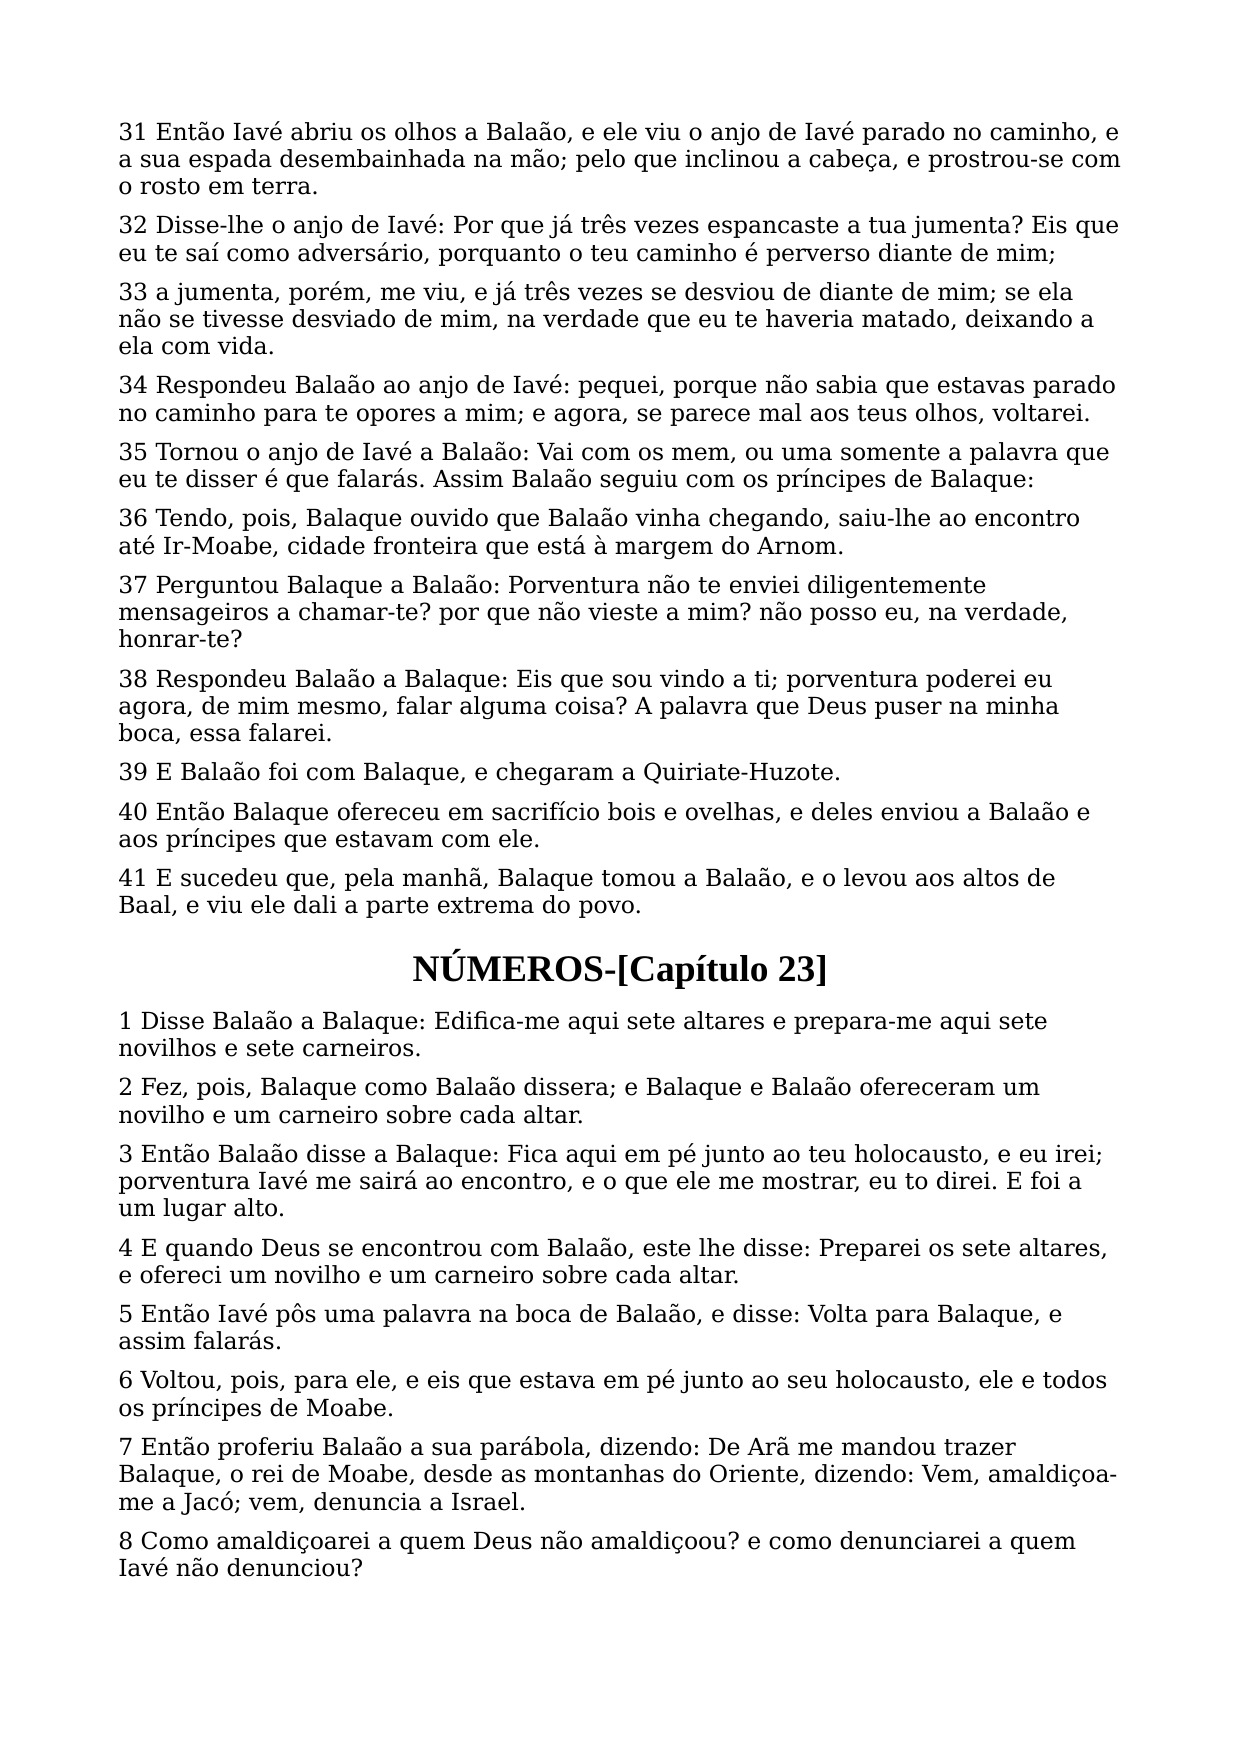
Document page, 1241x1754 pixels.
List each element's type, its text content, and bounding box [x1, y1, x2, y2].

text 31 Então Iavé abriu os olhos a Balaão, e ele viu o anjo de Iavé parado no caminho, e a sua espada desembainhada na mão; pelo que inclinou a cabeça, e prostrou-se com o rosto em terra. [118, 118, 1122, 200]
text 6 Voltou, pois, para ele, e eis que estava em pé junto ao seu holocausto, ele e todos os príncipes de Moabe. [118, 1367, 1122, 1422]
text 35 Tornou o anjo de Iavé a Balaão: Vai com os mem, ou uma somente a palavra que eu te disser é que falarás. Assim Balaão seguiu com os príncipes de Balaque: [118, 438, 1122, 493]
text 32 Disse-lhe o anjo de Iavé: Por que já três vezes espancaste a tua jumenta? Eis que eu te saí como adversário, porquanto o teu caminho é perverso diante de mim; [118, 212, 1122, 266]
text 39 E Balaão foi com Balaque, e chegaram a Quiriate-Huzote. [118, 759, 1122, 786]
text 41 E sucedeu que, pela manhã, Balaque tomou a Balaão, e o levou aos altos de Baal, e viu ele dali a parte extrema do povo. [118, 864, 1122, 919]
text 33 a jumenta, porém, me viu, e já três vezes se desviou de diante de mim; se ela não se tivesse desviado de mim, na verdade que eu te haveria matado, deixando a ela com vida. [118, 278, 1122, 360]
text 40 Então Balaque ofereceu em sacrifício bois e ovelhas, e deles enviou a Balaão e aos príncipes que estavam com ele. [118, 798, 1122, 853]
text 5 Então Iavé pôs uma palavra na boca de Balaão, e disse: Volta para Balaque, e assim falarás. [118, 1301, 1122, 1355]
subtitle NÚMEROS-[Capítulo 23] [118, 946, 1122, 989]
text 1 Disse Balaão a Balaque: Edifica-me aqui sete altares e prepara-me aqui sete novilhos e sete carneiros. [118, 1007, 1122, 1062]
text 34 Respondeu Balaão ao anjo de Iavé: pequei, porque não sabia que estavas parado no caminho para te opores a mim; e agora, se parece mal aos teus olhos, voltarei. [118, 372, 1122, 427]
text 3 Então Balaão disse a Balaque: Fica aqui em pé junto ao teu holocausto, e eu irei; porventura Iavé me sairá ao encontro, e o que ele me mostrar, eu to direi. E foi a um lugar alto. [118, 1140, 1122, 1222]
text 2 Fez, pois, Balaque como Balaão dissera; e Balaque e Balaão ofereceram um novilho e um carneiro sobre cada altar. [118, 1074, 1122, 1128]
text 8 Como amaldiçoarei a quem Deus não amaldiçoou? e como denunciarei a quem Iavé não denunciou? [118, 1527, 1122, 1582]
text 36 Tendo, pois, Balaque ouvido que Balaão vinha chegando, saiu-lhe ao encontro até Ir-Moabe, cidade fronteira que está à margem do Arnom. [118, 505, 1122, 559]
text 4 E quando Deus se encontrou com Balaão, este lhe disse: Preparei os sete altares, e ofereci um novilho e um carneiro sobre cada altar. [118, 1234, 1122, 1289]
text 37 Perguntou Balaque a Balaão: Porventura não te enviei diligentemente mensageiros a chamar-te? por que não vieste a mim? não posso eu, na verdade, honrar-te? [118, 571, 1122, 653]
text 38 Respondeu Balaão a Balaque: Eis que sou vindo a ti; porventura poderei eu agora, de mim mesmo, falar alguma coisa? A palavra que Deus puser na minha boca, essa falarei. [118, 665, 1122, 747]
text 7 Então proferiu Balaão a sua parábola, dizendo: De Arã me mandou trazer Balaque, o rei de Moabe, desde as montanhas do Oriente, dizendo: Vem, amaldiçoa-me a Jacó; vem, denuncia a Israel. [118, 1433, 1122, 1515]
